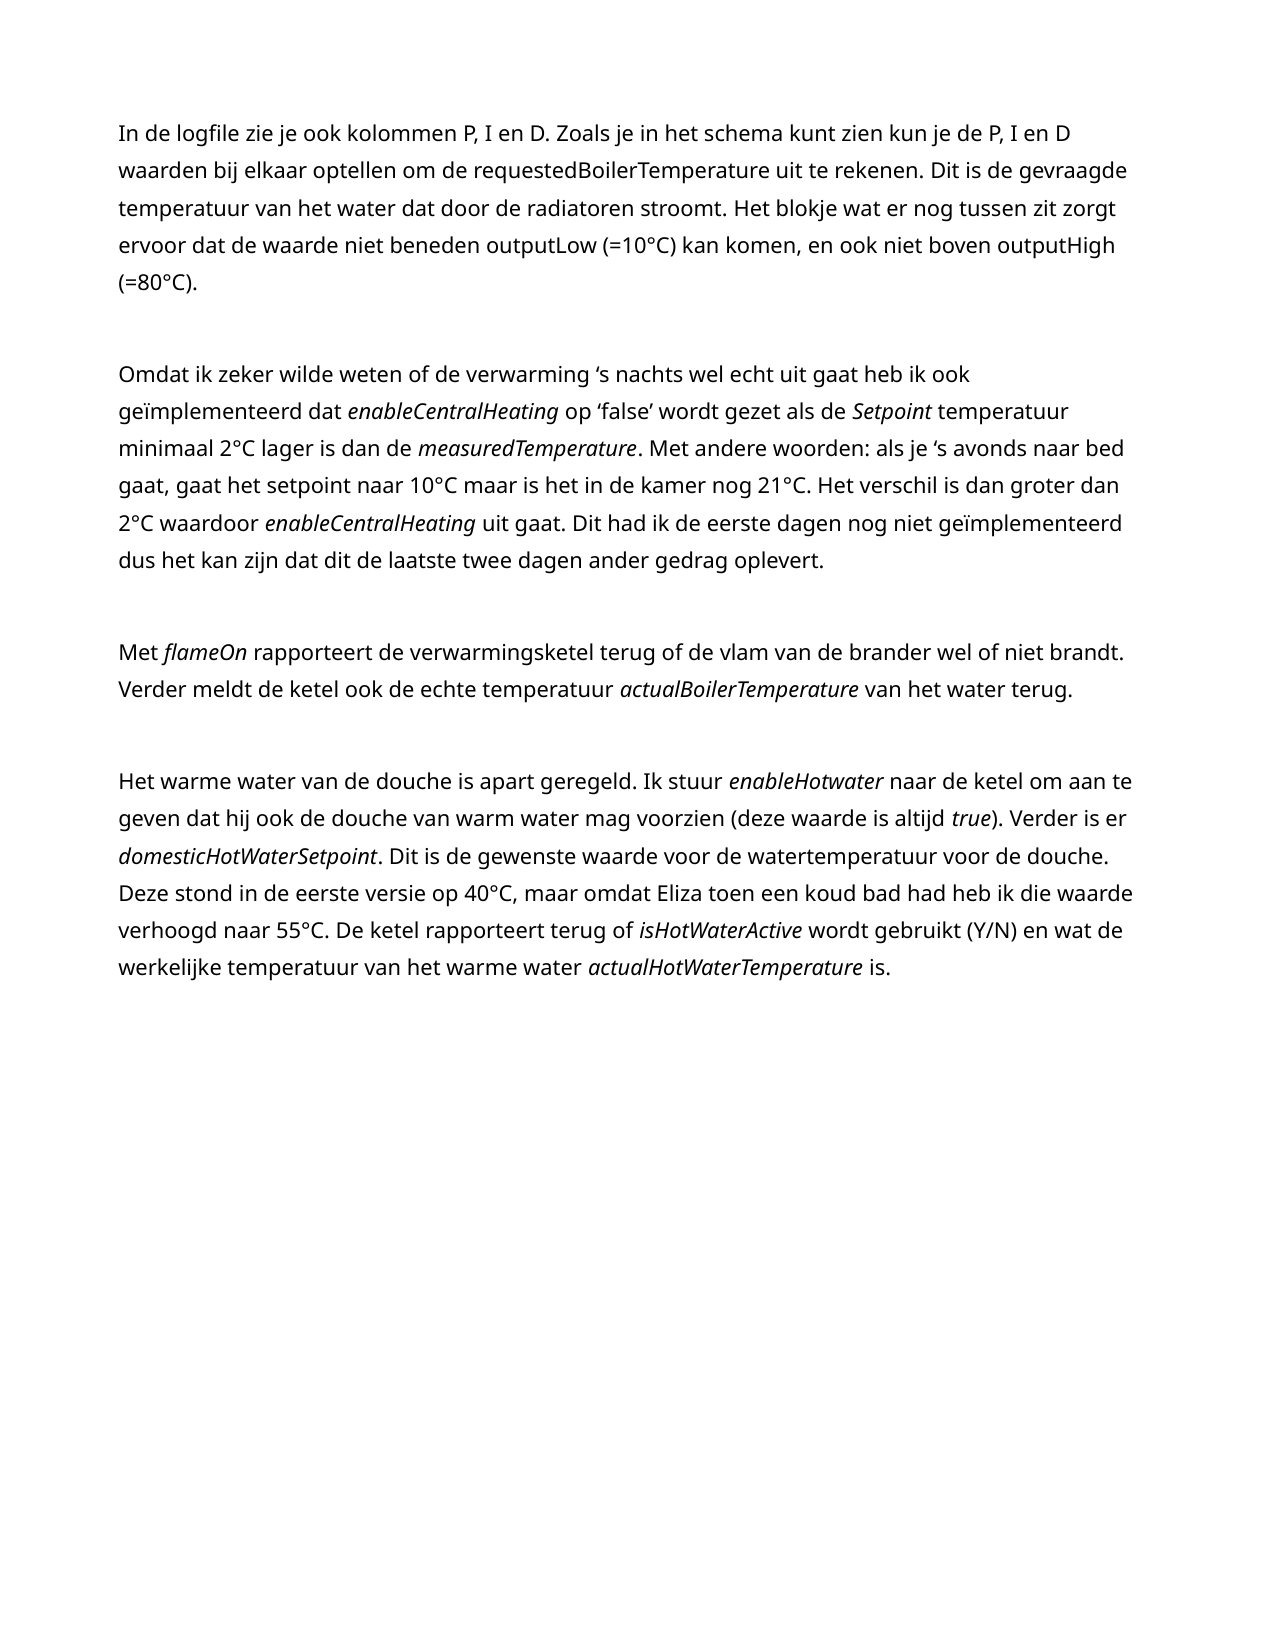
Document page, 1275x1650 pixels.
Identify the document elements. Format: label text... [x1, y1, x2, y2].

text Het warme water van de douche is apart geregeld. Ik stuur enableHotwater naar de ketel om aan te geven dat hij ook de douche van warm water mag voorzien (deze waarde is altijd true). Verder is er domesticHotWaterSetpoint. Dit is de gewenste waarde voor de watertemperatuur voor de douche. Deze stond in de eerste versie op 40°C, maar omdat Eliza toen een koud bad had heb ik die waarde verhoogd naar 55°C. De ketel rapporteert terug of isHotWaterActive wordt gebruikt (Y/N) en wat de werkelijke temperatuur van het warme water actualHotWaterTemperature is. [118, 766, 1157, 982]
text Omdat ik zeker wilde weten of de verwarming ‘s nachts wel echt uit gaat heb ik ook geïmplementeerd dat enableCentralHeating op ‘false’ wordt gezet als de Setpoint temperatuur minimaal 2°C lager is dan de measuredTemperature. Met andere woorden: als je ‘s avonds naar bed gaat, gaat het setpoint naar 10°C maar is het in de kamer nog 21°C. Het verschil is dan groter dan 2°C waardoor enableCentralHeating uit gaat. Dit had ik de eerste dagen nog niet geïmplementeerd dus het kan zijn dat dit de laatste twee dagen ander gedrag oplevert. [118, 359, 1157, 575]
text Met flameOn rapporteert de verwarmingsketel terug of de vlam van de brander wel of niet brandt. Verder meldt de ketel ook de echte temperatuur actualBoilerTemperature van het water terug. [118, 637, 1157, 704]
text In de logfile zie je ook kolommen P, I en D. Zoals je in het schema kunt zien kun je de P, I en D waarden bij elkaar optellen om de requestedBoilerTemperature uit te rekenen. Dit is de gevraagde temperatuur van het water dat door de radiatoren stroomt. Het blokje wat er nog tussen zit zorgt ervoor dat de waarde niet beneden outputLow (=10°C) kan komen, en ook niet boven outputHigh (=80°C). [118, 118, 1157, 297]
